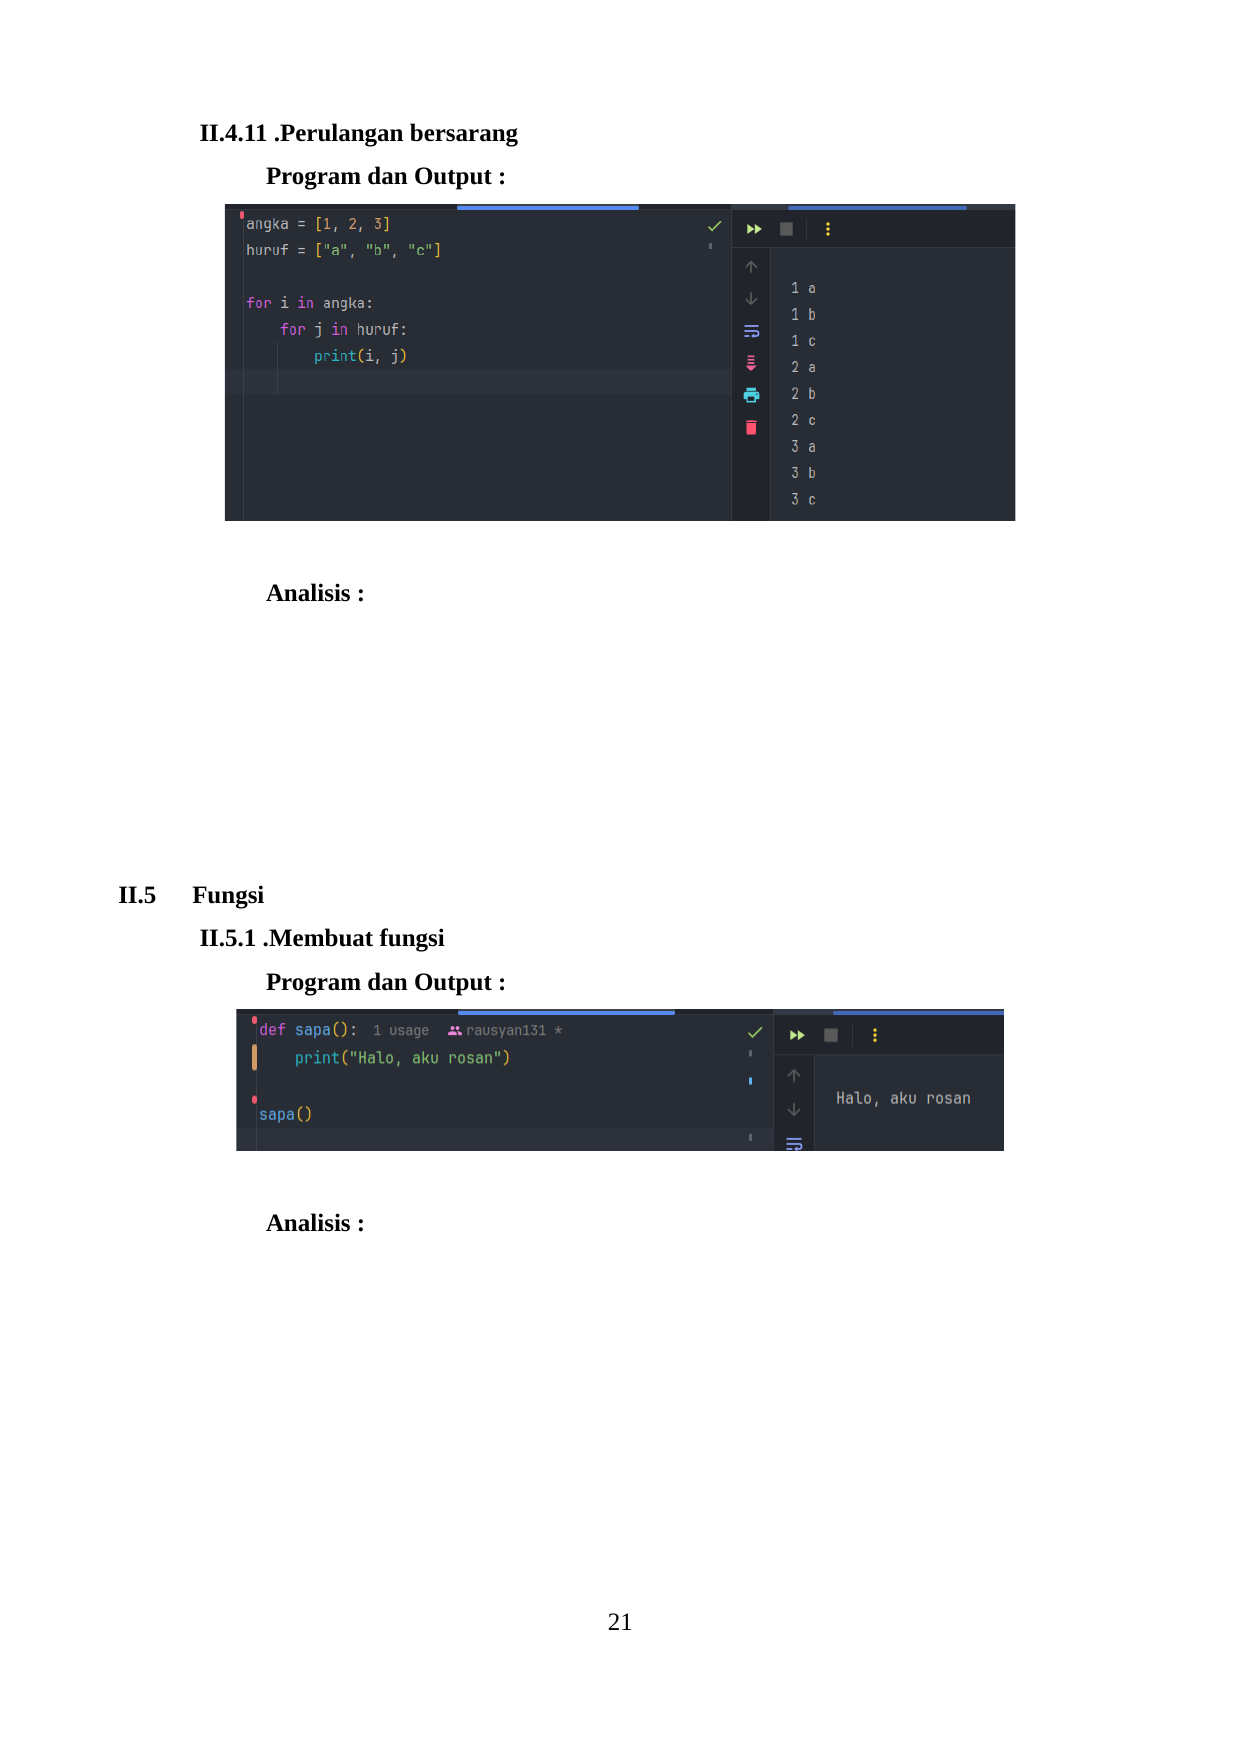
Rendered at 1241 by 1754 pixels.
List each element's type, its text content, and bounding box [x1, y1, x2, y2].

subtitle Fungsi [118, 880, 1122, 909]
picture [236, 1009, 1004, 1151]
text Analisis : [266, 578, 1122, 607]
text Analisis : [266, 1208, 1122, 1237]
subtitle Perulangan bersarang [118, 118, 1122, 147]
text Program dan Output : [266, 161, 1122, 190]
picture [224, 204, 1016, 521]
text Program dan Output : [266, 967, 1122, 995]
subtitle Membuat fungsi [118, 923, 1122, 952]
